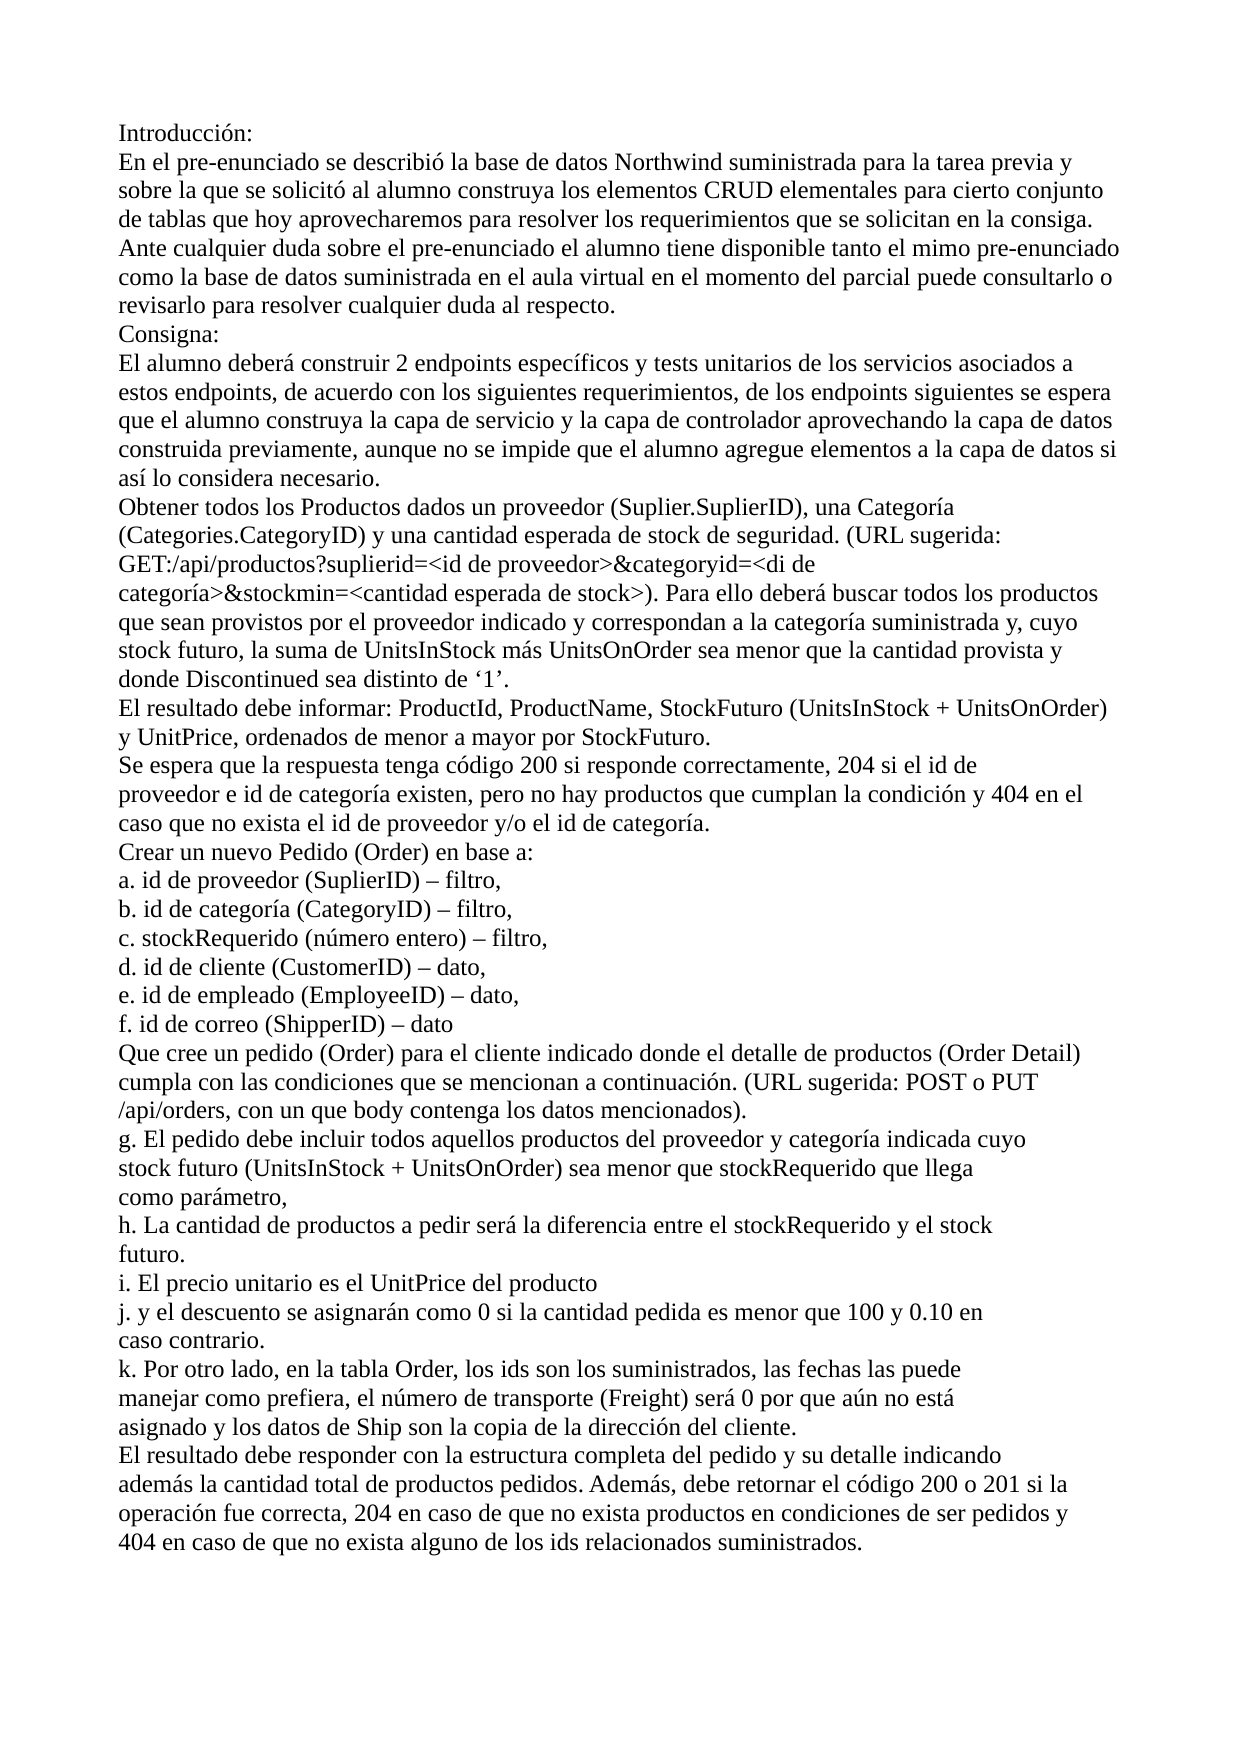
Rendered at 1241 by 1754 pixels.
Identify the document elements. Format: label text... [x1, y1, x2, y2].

text j. y el descuento se asignarán como 0 si la cantidad pedida es menor que 100 y 0.10 en [118, 1297, 1122, 1326]
text Obtener todos los Productos dados un proveedor (Suplier.SuplierID), una Categoría (Categories.CategoryID) y una cantidad esperada de stock de seguridad. (URL sugerida: GET:/api/productos?suplierid=<id de proveedor>&categoryid=<di de categoría>&stockmin=<cantidad esperada de stock>). Para ello deberá buscar todos los productos que sean provistos por el proveedor indicado y correspondan a la categoría suministrada y, cuyo stock futuro, la suma de UnitsInStock más UnitsOnOrder sea menor que la cantidad provista y donde Discontinued sea distinto de ‘1’. [118, 492, 1122, 693]
text Se espera que la respuesta tenga código 200 si responde correctamente, 204 si el id de [118, 751, 1122, 779]
text futuro. [118, 1239, 1122, 1268]
text Introducción: [118, 118, 1122, 147]
text stock futuro (UnitsInStock + UnitsOnOrder) sea menor que stockRequerido que llega [118, 1153, 1122, 1182]
text 404 en caso de que no exista alguno de los ids relacionados suministrados. [118, 1527, 1122, 1556]
text k. Por otro lado, en la tabla Order, los ids son los suministrados, las fechas las puede [118, 1354, 1122, 1383]
text como parámetro, [118, 1182, 1122, 1211]
text y UnitPrice, ordenados de menor a mayor por StockFuturo. [118, 722, 1122, 751]
text a. id de proveedor (SuplierID) – filtro, [118, 866, 1122, 894]
text /api/orders, con un que body contenga los datos mencionados). [118, 1096, 1122, 1124]
text El resultado debe informar: ProductId, ProductName, StockFuturo (UnitsInStock + UnitsOnOrder) [118, 693, 1122, 722]
text f. id de correo (ShipperID) – dato [118, 1009, 1122, 1038]
text Crear un nuevo Pedido (Order) en base a: [118, 837, 1122, 866]
text i. El precio unitario es el UnitPrice del producto [118, 1268, 1122, 1297]
text operación fue correcta, 204 en caso de que no exista productos en condiciones de ser pedidos y [118, 1498, 1122, 1527]
text En el pre-enunciado se describió la base de datos Northwind suministrada para la tarea previa y sobre la que se solicitó al alumno construya los elementos CRUD elementales para cierto conjunto de tablas que hoy aprovecharemos para resolver los requerimientos que se solicitan en la consiga. [118, 147, 1122, 233]
text g. El pedido debe incluir todos aquellos productos del proveedor y categoría indicada cuyo [118, 1124, 1122, 1153]
text Consigna: [118, 319, 1122, 348]
text El alumno deberá construir 2 endpoints específicos y tests unitarios de los servicios asociados a estos endpoints, de acuerdo con los siguientes requerimientos, de los endpoints siguientes se espera que el alumno construya la capa de servicio y la capa de controlador aprovechando la capa de datos construida previamente, aunque no se impide que el alumno agregue elementos a la capa de datos si así lo considera necesario. [118, 348, 1122, 492]
text b. id de categoría (CategoryID) – filtro, [118, 894, 1122, 923]
text d. id de cliente (CustomerID) – dato, [118, 952, 1122, 981]
text asignado y los datos de Ship son la copia de la dirección del cliente. [118, 1412, 1122, 1441]
text El resultado debe responder con la estructura completa del pedido y su detalle indicando [118, 1441, 1122, 1469]
text manejar como prefiera, el número de transporte (Freight) será 0 por que aún no está [118, 1383, 1122, 1412]
text caso que no exista el id de proveedor y/o el id de categoría. [118, 808, 1122, 837]
text caso contrario. [118, 1326, 1122, 1354]
text cumpla con las condiciones que se mencionan a continuación. (URL sugerida: POST o PUT [118, 1067, 1122, 1096]
text además la cantidad total de productos pedidos. Además, debe retornar el código 200 o 201 si la [118, 1469, 1122, 1498]
text h. La cantidad de productos a pedir será la diferencia entre el stockRequerido y el stock [118, 1211, 1122, 1239]
text Ante cualquier duda sobre el pre-enunciado el alumno tiene disponible tanto el mimo pre-enunciado como la base de datos suministrada en el aula virtual en el momento del parcial puede consultarlo o revisarlo para resolver cualquier duda al respecto. [118, 233, 1122, 319]
text Que cree un pedido (Order) para el cliente indicado donde el detalle de productos (Order Detail) [118, 1038, 1122, 1067]
text c. stockRequerido (número entero) – filtro, [118, 923, 1122, 952]
text proveedor e id de categoría existen, pero no hay productos que cumplan la condición y 404 en el [118, 779, 1122, 808]
text e. id de empleado (EmployeeID) – dato, [118, 981, 1122, 1009]
